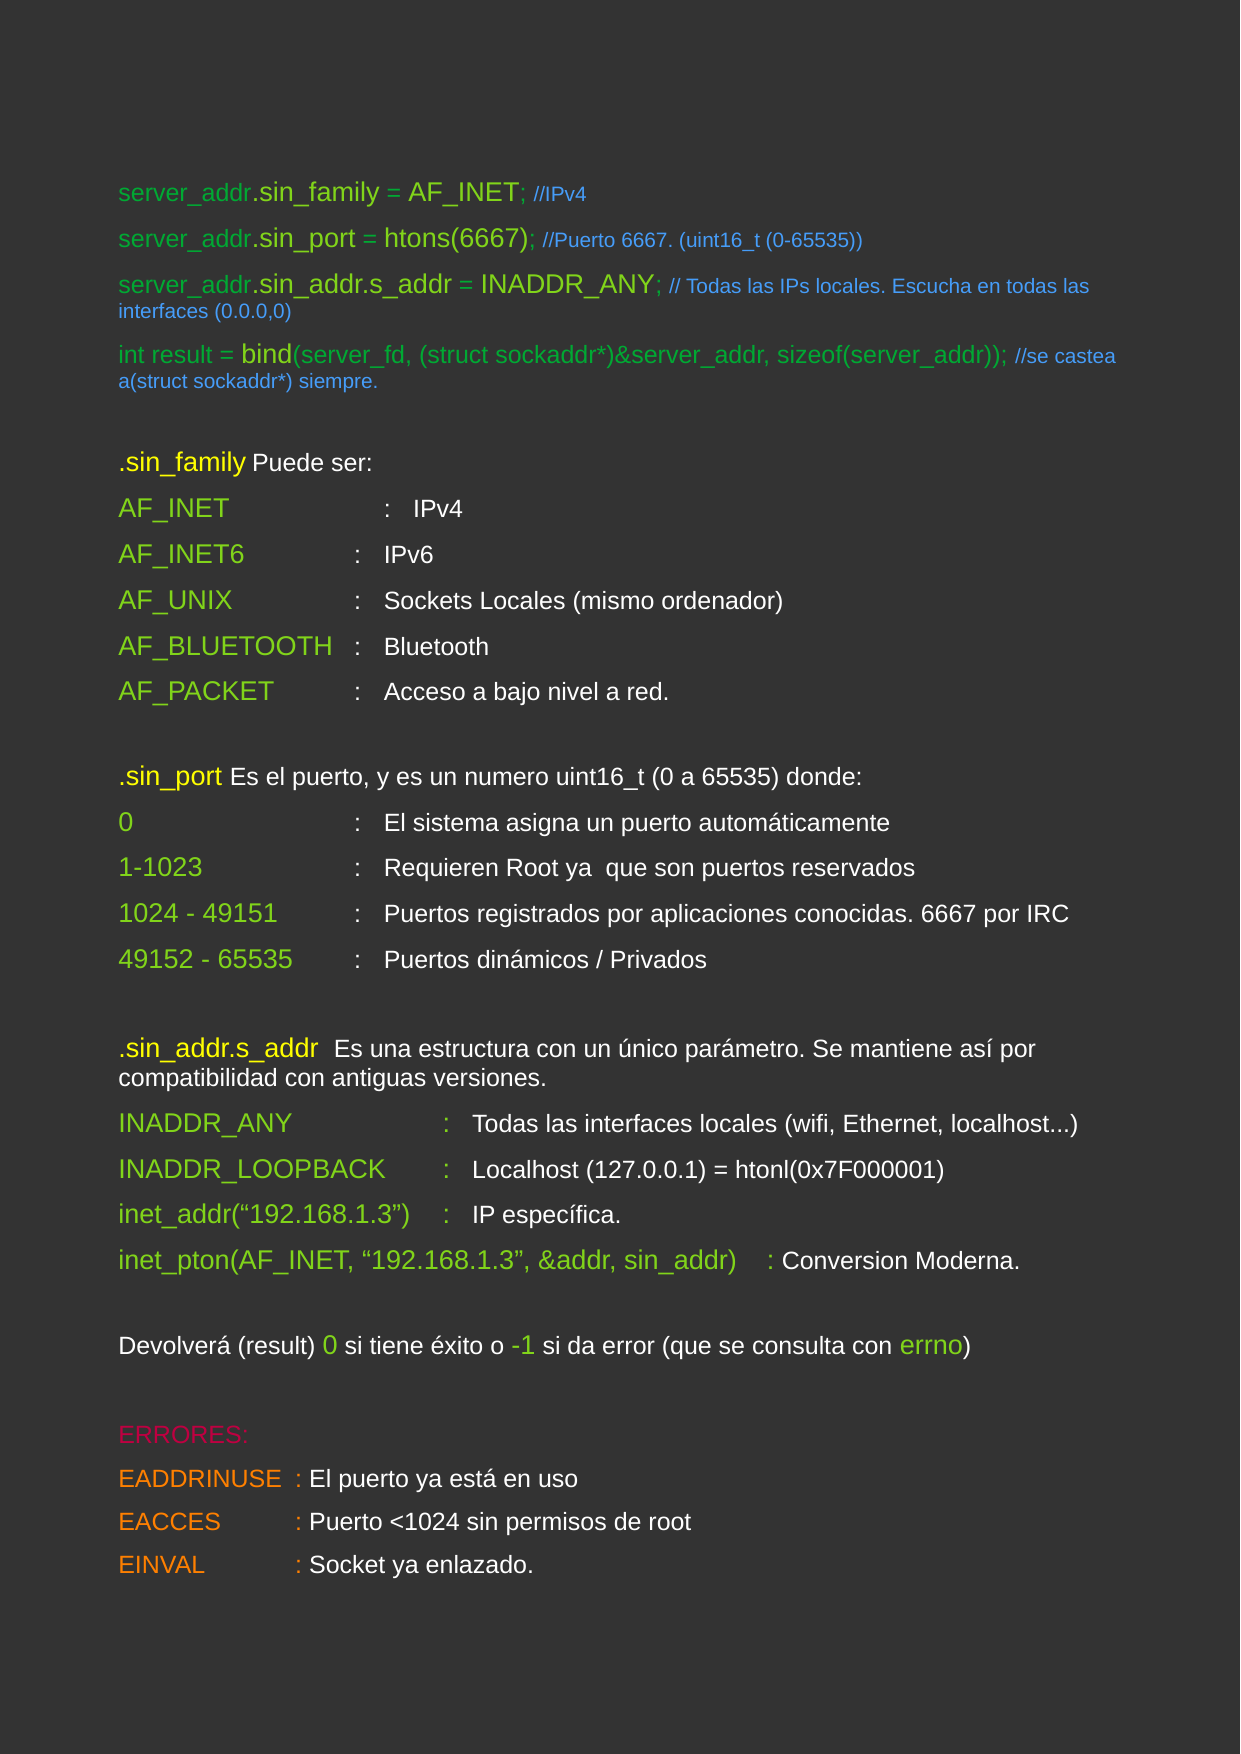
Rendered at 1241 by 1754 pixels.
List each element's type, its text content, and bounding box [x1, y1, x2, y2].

text AF_INET6 : IPv6 [118, 538, 1122, 569]
text EADDRINUSE : El puerto ya está en uso [118, 1464, 1122, 1492]
text INADDR_LOOPBACK : Localhost (127.0.0.1) = htonl(0x7F000001) [118, 1153, 1122, 1184]
text 49152 - 65535 : Puertos dinámicos / Privados [118, 943, 1122, 974]
text EACCES : Puerto <1024 sin permisos de root [118, 1507, 1122, 1536]
text 1-1023 : Requieren Root ya que son puertos reservados [118, 851, 1122, 883]
text AF_UNIX : Sockets Locales (mismo ordenador) [118, 584, 1122, 615]
text server_addr.sin_addr.s_addr = INADDR_ANY; // Todas las IPs locales. Escucha en todas las interfaces (0.0.0,0) [118, 268, 1122, 323]
text 0 : El sistema asigna un puerto automáticamente [118, 806, 1122, 837]
text server_addr.sin_port = htons(6667); //Puerto 6667. (uint16_t (0-65535)) [118, 222, 1122, 253]
text .sin_family Puede ser: [118, 446, 1122, 477]
text .sin_port Es el puerto, y es un numero uint16_t (0 a 65535) donde: [118, 760, 1122, 791]
text inet_pton(AF_INET, “192.168.1.3”, &addr, sin_addr) : Conversion Moderna. [118, 1244, 1122, 1276]
text server_addr.sin_family = AF_INET; //IPv4 [118, 176, 1122, 208]
text .sin_addr.s_addr Es una estructura con un único parámetro. Se mantiene así por compatibilidad con antiguas versiones. [118, 1032, 1122, 1092]
text int result = bind(server_fd, (struct sockaddr*)&server_addr, sizeof(server_addr)); //se castea a(struct sockaddr*) siempre. [118, 338, 1122, 393]
text 1024 - 49151 : Puertos registrados por aplicaciones conocidas. 6667 por IRC [118, 897, 1122, 928]
text AF_BLUETOOTH : Bluetooth [118, 629, 1122, 661]
text inet_addr(“192.168.1.3”) : IP específica. [118, 1198, 1122, 1230]
text AF_INET : IPv4 [118, 492, 1122, 523]
text AF_PACKET : Acceso a bajo nivel a red. [118, 675, 1122, 707]
text ERRORES: [118, 1420, 1122, 1449]
text INADDR_ANY : Todas las interfaces locales (wifi, Ethernet, localhost...) [118, 1107, 1122, 1138]
text Devolverá (result) 0 si tiene éxito o -1 si da error (que se consulta con errno) [118, 1329, 1122, 1360]
text EINVAL : Socket ya enlazado. [118, 1550, 1122, 1579]
